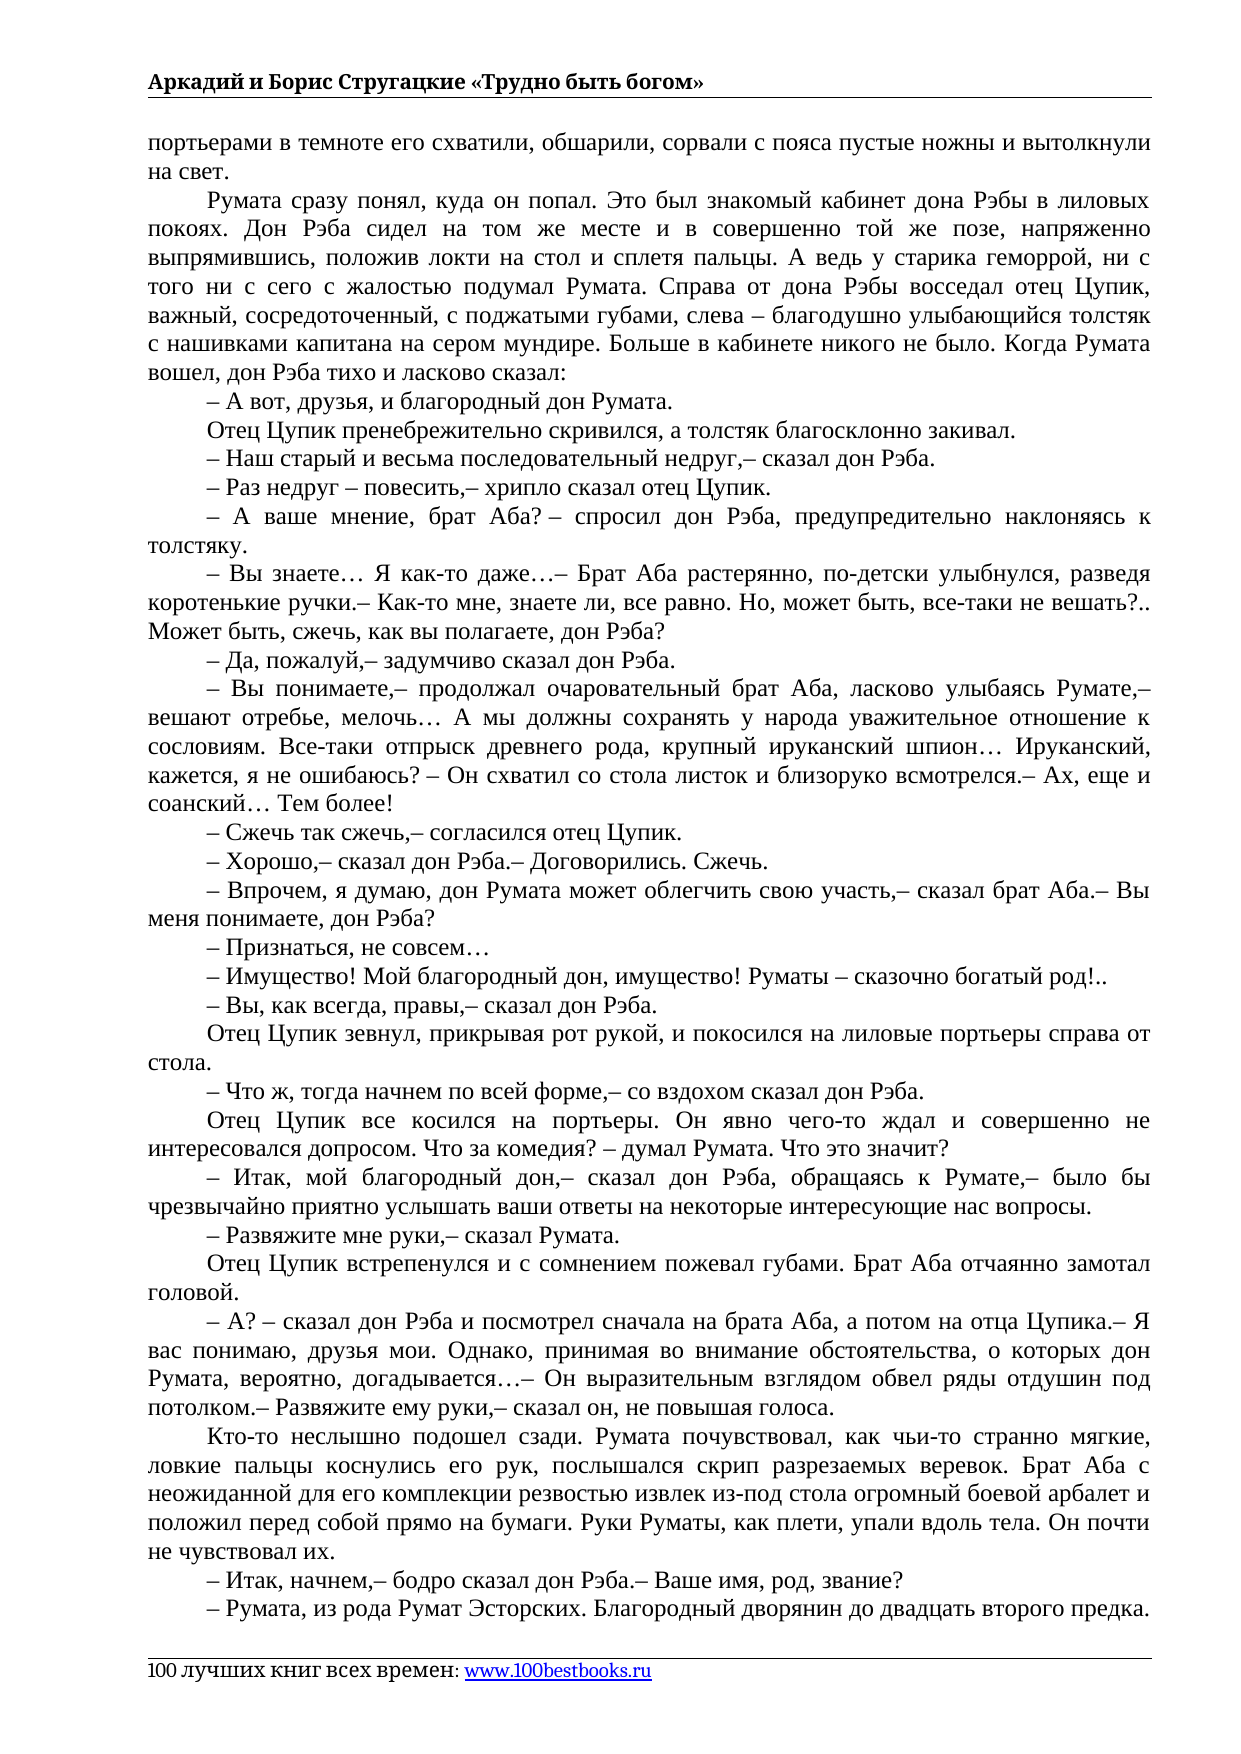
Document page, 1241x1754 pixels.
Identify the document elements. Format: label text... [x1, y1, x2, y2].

text – А вот, друзья, и благородный дон Румата. [148, 386, 1152, 415]
text – Да, пожалуй,– задумчиво сказал дон Рэба. [148, 645, 1152, 673]
text – А? – сказал дон Рэба и посмотрел сначала на брата Аба, а потом на отца Цупика.– Я вас понимаю, друзья мои. Однако, принимая во внимание обстоятельства, о которых дон Румата, вероятно, догадывается…– Он выразительным взглядом обвел ряды отдушин под потолком.– Развяжите ему руки,– сказал он, не повышая голоса. [148, 1306, 1152, 1421]
text – А ваше мнение, брат Аба? – спросил дон Рэба, предупредительно наклоняясь к толстяку. [148, 501, 1152, 558]
text Отец Цупик зевнул, прикрывая рот рукой, и покосился на лиловые портьеры справа от стола. [148, 1018, 1152, 1076]
text – Вы, как всегда, правы,– сказал дон Рэба. [148, 990, 1152, 1018]
text Кто-то неслышно подошел сзади. Румата почувствовал, как чьи-то странно мягкие, ловкие пальцы коснулись его рук, послышался скрип разрезаемых веревок. Брат Аба с неожиданной для его комплекции резвостью извлек из-под стола огромный боевой арбалет и положил перед собой прямо на бумаги. Руки Руматы, как плети, упали вдоль тела. Он почти не чувствовал их. [148, 1421, 1152, 1565]
text – Признаться, не совсем… [148, 932, 1152, 961]
text Отец Цупик встрепенулся и с сомнением пожевал губами. Брат Аба отчаянно замотал головой. [148, 1248, 1152, 1306]
text – Вы понимаете,– продолжал очаровательный брат Аба, ласково улыбаясь Румате,– вешают отребье, мелочь… А мы должны сохранять у народа уважительное отношение к сословиям. Все-таки отпрыск древнего рода, крупный ируканский шпион… Ируканский, кажется, я не ошибаюсь? – Он схватил со стола листок и близоруко всмотрелся.– Ах, еще и соанский… Тем более! [148, 673, 1152, 817]
text – Сжечь так сжечь,– согласился отец Цупик. [148, 817, 1152, 846]
text Отец Цупик пренебрежительно скривился, а толстяк благосклонно закивал. [148, 415, 1152, 443]
text – Имущество! Мой благородный дон, имущество! Руматы – сказочно богатый род!.. [148, 961, 1152, 990]
text портьерами в темноте его схватили, обшарили, сорвали с пояса пустые ножны и вытолкнули на свет. [148, 127, 1152, 185]
text – Вы знаете… Я как-то даже…– Брат Аба растерянно, по-детски улыбнулся, разведя коротенькие ручки.– Как-то мне, знаете ли, все равно. Но, может быть, все-таки не вешать?.. Может быть, сжечь, как вы полагаете, дон Рэба? [148, 558, 1152, 645]
text – Развяжите мне руки,– сказал Румата. [148, 1220, 1152, 1248]
text Румата сразу понял, куда он попал. Это был знакомый кабинет дона Рэбы в лиловых покоях. Дон Рэба сидел на том же месте и в совершенно той же позе, напряженно выпрямившись, положив локти на стол и сплетя пальцы. А ведь у старика геморрой, ни с того ни с сего с жалостью подумал Румата. Справа от дона Рэбы восседал отец Цупик, важный, сосредоточенный, с поджатыми губами, слева – благодушно улыбающийся толстяк с нашивками капитана на сером мундире. Больше в кабинете никого не было. Когда Румата вошел, дон Рэба тихо и ласково сказал: [148, 185, 1152, 386]
text – Впрочем, я думаю, дон Румата может облегчить свою участь,– сказал брат Аба.– Вы меня понимаете, дон Рэба? [148, 875, 1152, 932]
text – Хорошо,– сказал дон Рэба.– Договорились. Сжечь. [148, 846, 1152, 875]
text – Итак, начнем,– бодро сказал дон Рэба.– Ваше имя, род, звание? [148, 1565, 1152, 1593]
text – Наш старый и весьма последовательный недруг,– сказал дон Рэба. [148, 443, 1152, 472]
text – Итак, мой благородный дон,– сказал дон Рэба, обращаясь к Румате,– было бы чрезвычайно приятно услышать ваши ответы на некоторые интересующие нас вопросы. [148, 1162, 1152, 1220]
text – Раз недруг – повесить,– хрипло сказал отец Цупик. [148, 472, 1152, 501]
text – Румата, из рода Румат Эсторских. Благородный дворянин до двадцать второго предка. [148, 1593, 1152, 1622]
text Отец Цупик все косился на портьеры. Он явно чего-то ждал и совершенно не интересовался допросом. Что за комедия? – думал Румата. Что это значит? [148, 1105, 1152, 1162]
text – Что ж, тогда начнем по всей форме,– со вздохом сказал дон Рэба. [148, 1076, 1152, 1105]
